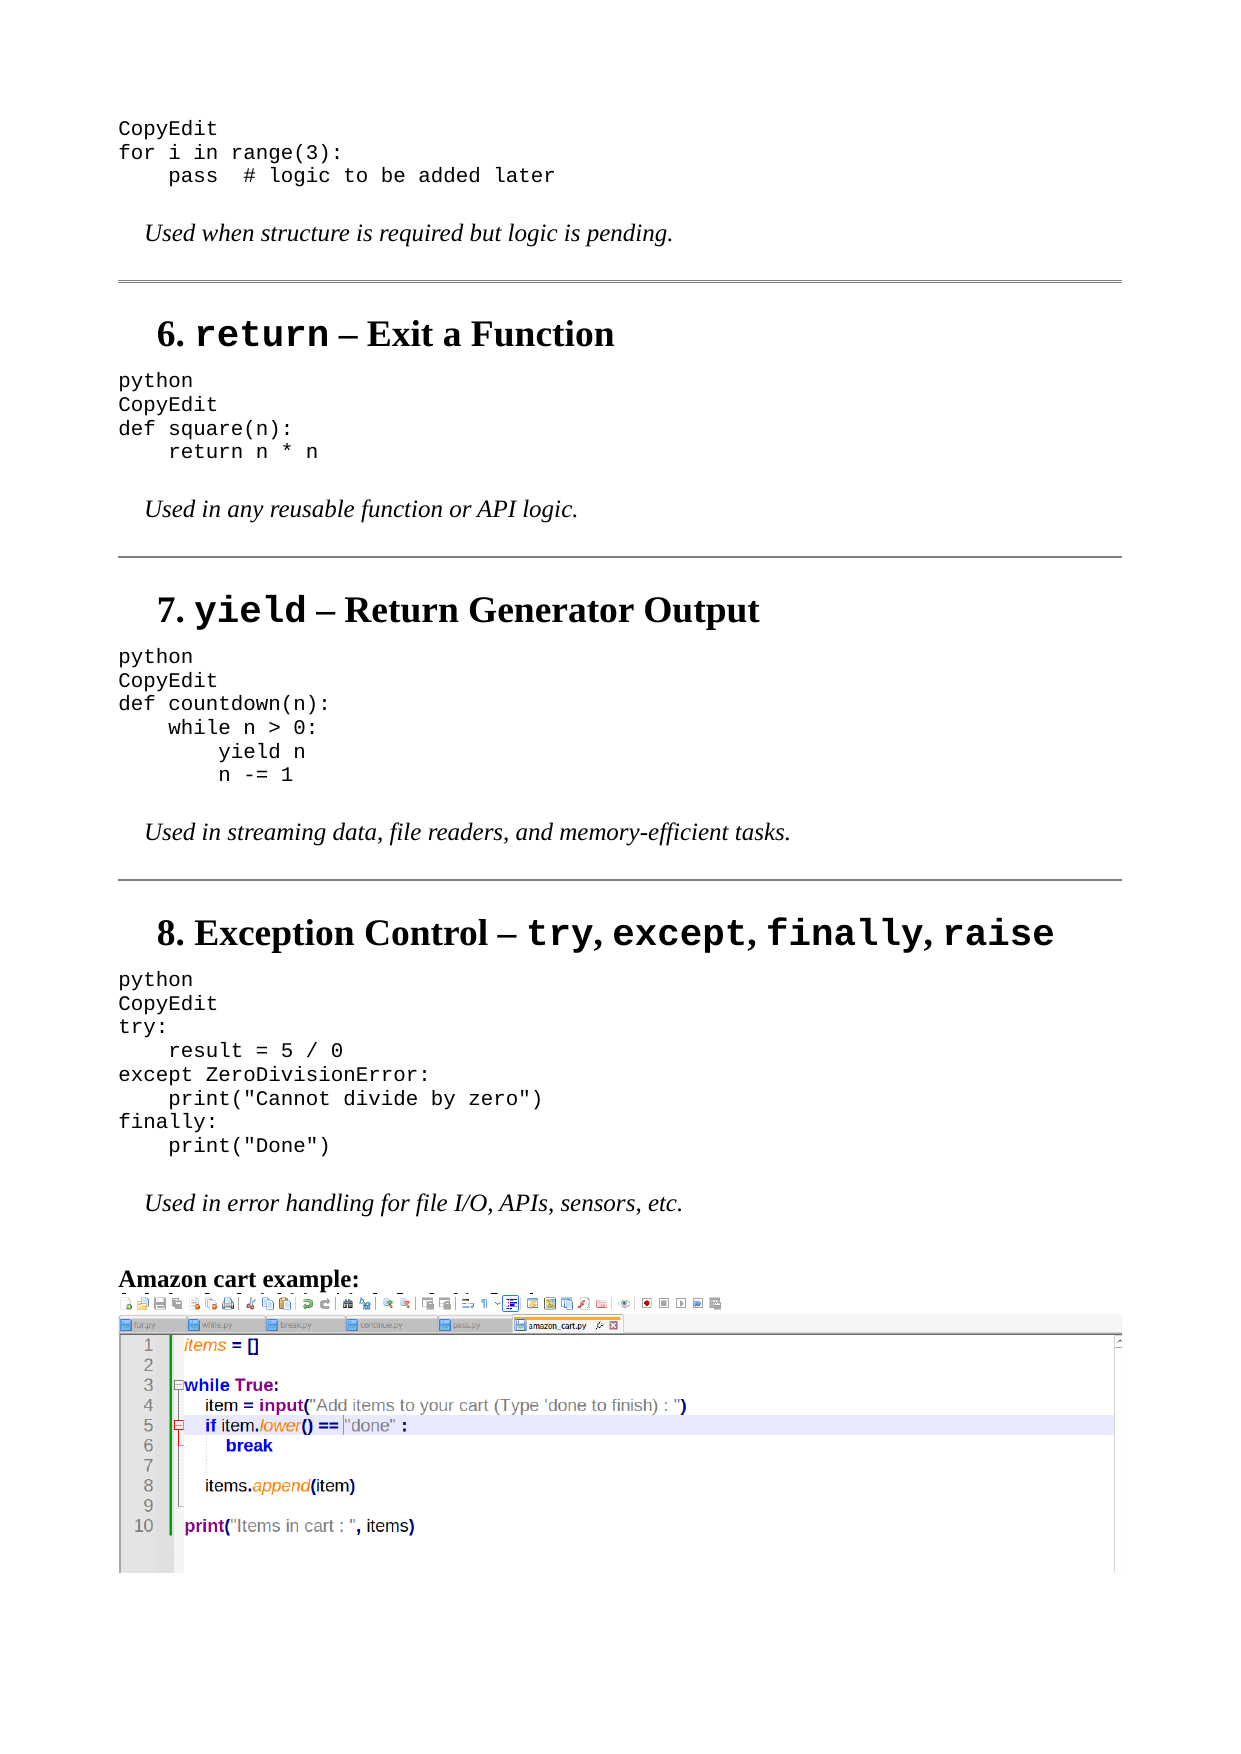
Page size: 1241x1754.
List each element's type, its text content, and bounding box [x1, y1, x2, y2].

text CopyEdit [118, 670, 1122, 693]
text print("Cannot divide by zero") [118, 1087, 1122, 1111]
text def countdown(n): [118, 693, 1122, 717]
subtitle 🔹 8. Exception Control – try, except, finally, raise [118, 911, 1122, 957]
text ✅ Used in any reusable function or API logic. [118, 494, 1122, 523]
text CopyEdit [118, 394, 1122, 418]
text python [118, 969, 1122, 993]
text ✅ Used when structure is required but logic is pending. [118, 218, 1122, 247]
text print("Done") [118, 1135, 1122, 1158]
text while n > 0: [118, 717, 1122, 741]
text result = 5 / 0 [118, 1040, 1122, 1064]
text return n * n [118, 441, 1122, 465]
text ✅ Used in streaming data, file readers, and memory-efficient tasks. [118, 817, 1122, 846]
text pass # logic to be added later [118, 165, 1122, 189]
text Amazon cart example: [118, 1264, 1122, 1293]
text for i in range(3): [118, 142, 1122, 165]
picture [118, 1293, 1123, 1573]
text def square(n): [118, 418, 1122, 441]
text yield n [118, 741, 1122, 764]
text python [118, 646, 1122, 670]
text except ZeroDivisionError: [118, 1064, 1122, 1087]
text CopyEdit [118, 118, 1122, 142]
text python [118, 370, 1122, 394]
text finally: [118, 1111, 1122, 1135]
text CopyEdit [118, 993, 1122, 1017]
subtitle 🔹 6. return – Exit a Function [118, 312, 1122, 358]
text try: [118, 1017, 1122, 1040]
subtitle 🔹 7. yield – Return Generator Output [118, 587, 1122, 634]
text n -= 1 [118, 764, 1122, 788]
text ✅ Used in error handling for file I/O, APIs, sensors, etc. [118, 1188, 1122, 1217]
